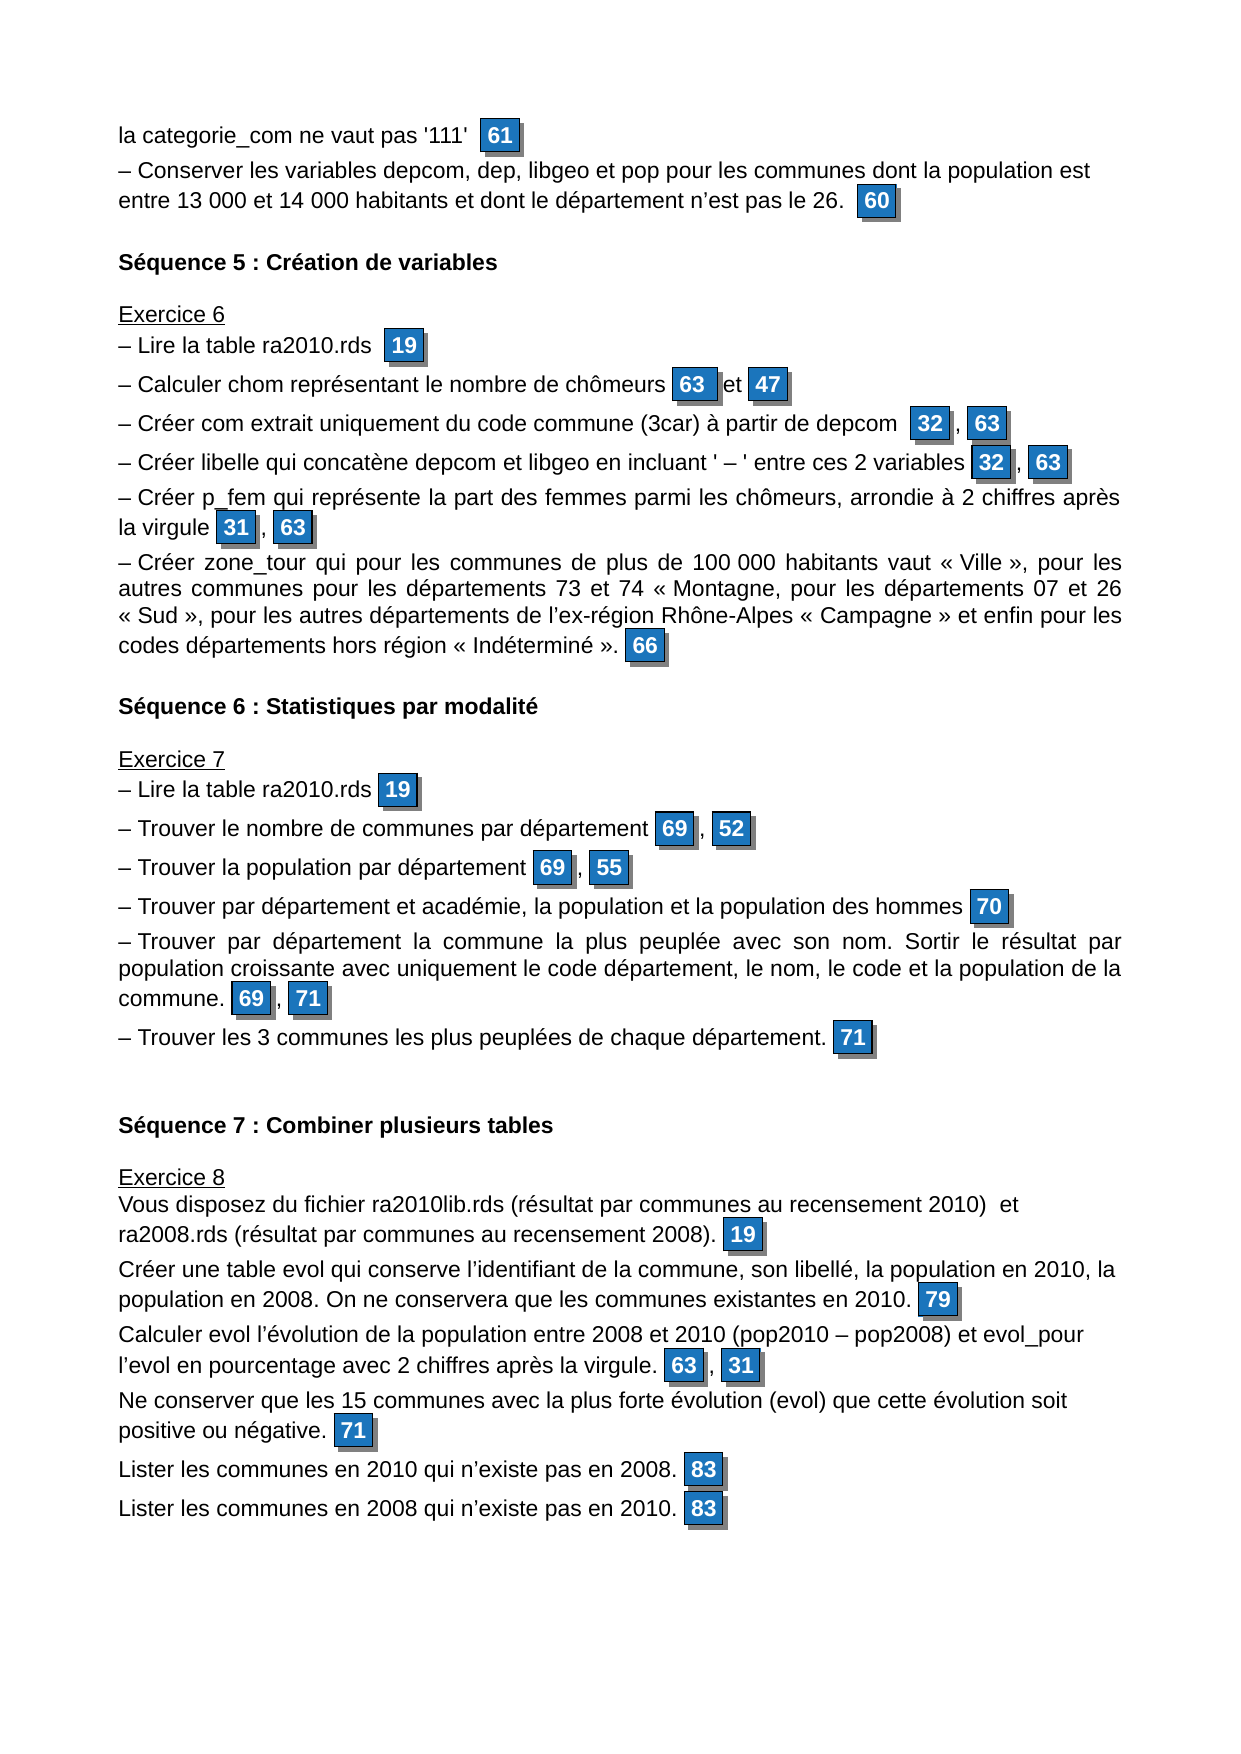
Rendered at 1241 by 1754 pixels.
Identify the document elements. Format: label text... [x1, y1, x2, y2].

text – Trouver le nombre de communes par département 69, 52 [751, 811, 1122, 850]
text [418, 772, 1122, 811]
text Exercice 7 [118, 746, 1122, 772]
text – Lire la table ra2010.rds 19 [118, 328, 389, 367]
text – Trouver par département la commune la plus peuplée avec son nom. Sortir le résultat par population croissante avec uniquement le code département, le nom, le code et la population de la commune. 69, 71 [118, 928, 1122, 1020]
text – Trouver la population par département 69, 55 [118, 850, 537, 889]
text Vous disposez du fichier ra2010lib.rds (résultat par communes au recensement 2010) et ra2008.rds (résultat par communes au recensement 2008). 19 Créer une table evol qui conserve l’identifiant de la commune, son libellé, la population en 2010, la population en 2008. On ne conservera que les communes existantes en 2010. 79 Calculer evol l’évolution de la population entre 2008 et 2010 (pop2010 – pop2008) et evol_pour l’evol en pourcentage avec 2 chiffres après la virgule. 63, 31 Ne conserver que les 15 communes avec la plus forte évolution (evol) que cette évolution soit positive ou négative. 71 [118, 1191, 1122, 1452]
text – Calculer chom représentant le nombre de chômeurs 63 et 47 [118, 367, 677, 406]
text Exercice 8 [118, 1164, 1122, 1191]
text – Créer com extrait uniquement du code commune (3car) à partir de depcom 32, 63 [1007, 406, 1122, 445]
text Exercice 6 [118, 301, 1122, 328]
text – Créer libelle qui concatène depcom et libgeo en incluant ' – ' entre ces 2 variables 32, 63 [118, 445, 976, 484]
text Séquence 7 : Combiner plusieurs tables [118, 1112, 1122, 1138]
text – Trouver par département et académie, la population et la population des hommes 70 [118, 889, 974, 928]
text – Créer p_fem qui représente la part des femmes parmi les chômeurs, arrondie à 2 chiffres après la virgule 31, 63 [118, 484, 1122, 549]
text Séquence 6 : Statistiques par modalité [118, 693, 1122, 720]
text – Calculer chom représentant le nombre de chômeurs 63 et 47 [788, 367, 1122, 406]
text – Lire la table ra2010.rds 19 [424, 328, 1122, 367]
text – Conserver les variables depcom, dep, libgeo et pop pour les communes dont la population est entre 13 000 et 14 000 habitants et dont le département n’est pas le 26. 60 [118, 157, 1122, 222]
text Lister les communes en 2010 qui n’existe pas en 2008. 83 Lister les communes en 2008 qui n’existe pas en 2010. 83 [723, 1452, 1122, 1530]
text – Créer zone_tour qui pour les communes de plus de 100 000 habitants vaut « Ville », pour les autres communes pour les départements 73 et 74 « Montagne, pour les départements 07 et 26 « Sud », pour les autres départements de l’ex-région Rhône-Alpes « Campagne » et enfin pour les codes départements hors région « Indéterminé ». 66 [118, 549, 1122, 667]
text – Conserver les lignes des départements 07 et 26 dont la population est supérieure à 5000 et dont la categorie_com ne vaut pas '111' 61 [118, 118, 485, 157]
text – Trouver le nombre de communes par département 69, 52 [118, 811, 659, 850]
text – Lire la table ra2010.rds 19 [118, 772, 417, 811]
text – Conserver les lignes des départements 07 et 26 dont la population est supérieure à 5000 et dont la categorie_com ne vaut pas '111' 61 [520, 118, 1122, 157]
text – Créer libelle qui concatène depcom et libgeo en incluant ' – ' entre ces 2 variables 32, 63 [1068, 445, 1122, 484]
text – Trouver la population par département 69, 55 [629, 850, 1122, 889]
text – Trouver les 3 communes les plus peuplées de chaque département. 71 [873, 1020, 1122, 1059]
text Lister les communes en 2010 qui n’existe pas en 2008. 83 Lister les communes en 2008 qui n’existe pas en 2010. 83 [118, 1452, 688, 1530]
text – Trouver par département et académie, la population et la population des hommes 70 [1009, 889, 1122, 928]
text – Créer com extrait uniquement du code commune (3car) à partir de depcom 32, 63 [118, 406, 915, 445]
text Séquence 5 : Création de variables [118, 249, 1122, 275]
text – Calculer chom représentant le nombre de chômeurs 63 et 47 [718, 367, 753, 406]
text – Trouver les 3 communes les plus peuplées de chaque département. 71 [118, 1020, 838, 1059]
